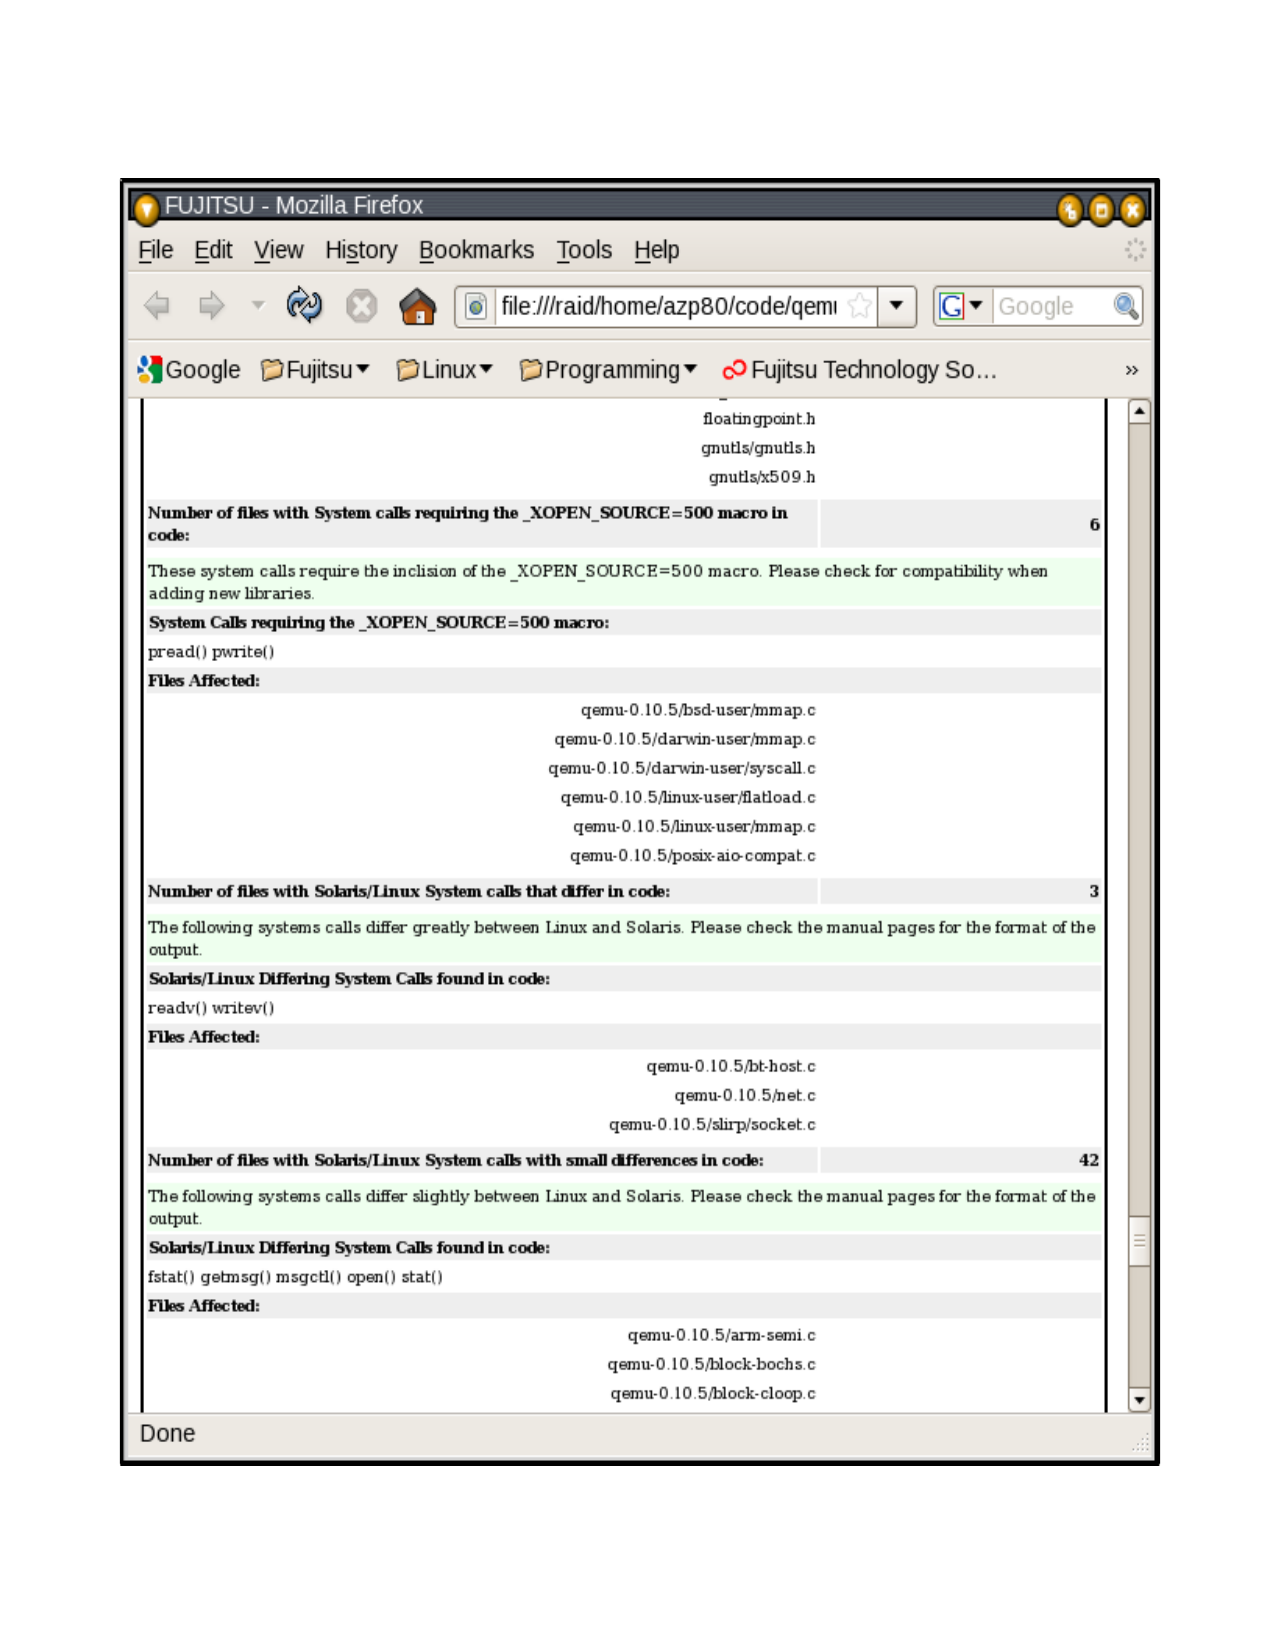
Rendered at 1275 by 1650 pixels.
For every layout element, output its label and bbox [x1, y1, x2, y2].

picture [119, 178, 1161, 1466]
